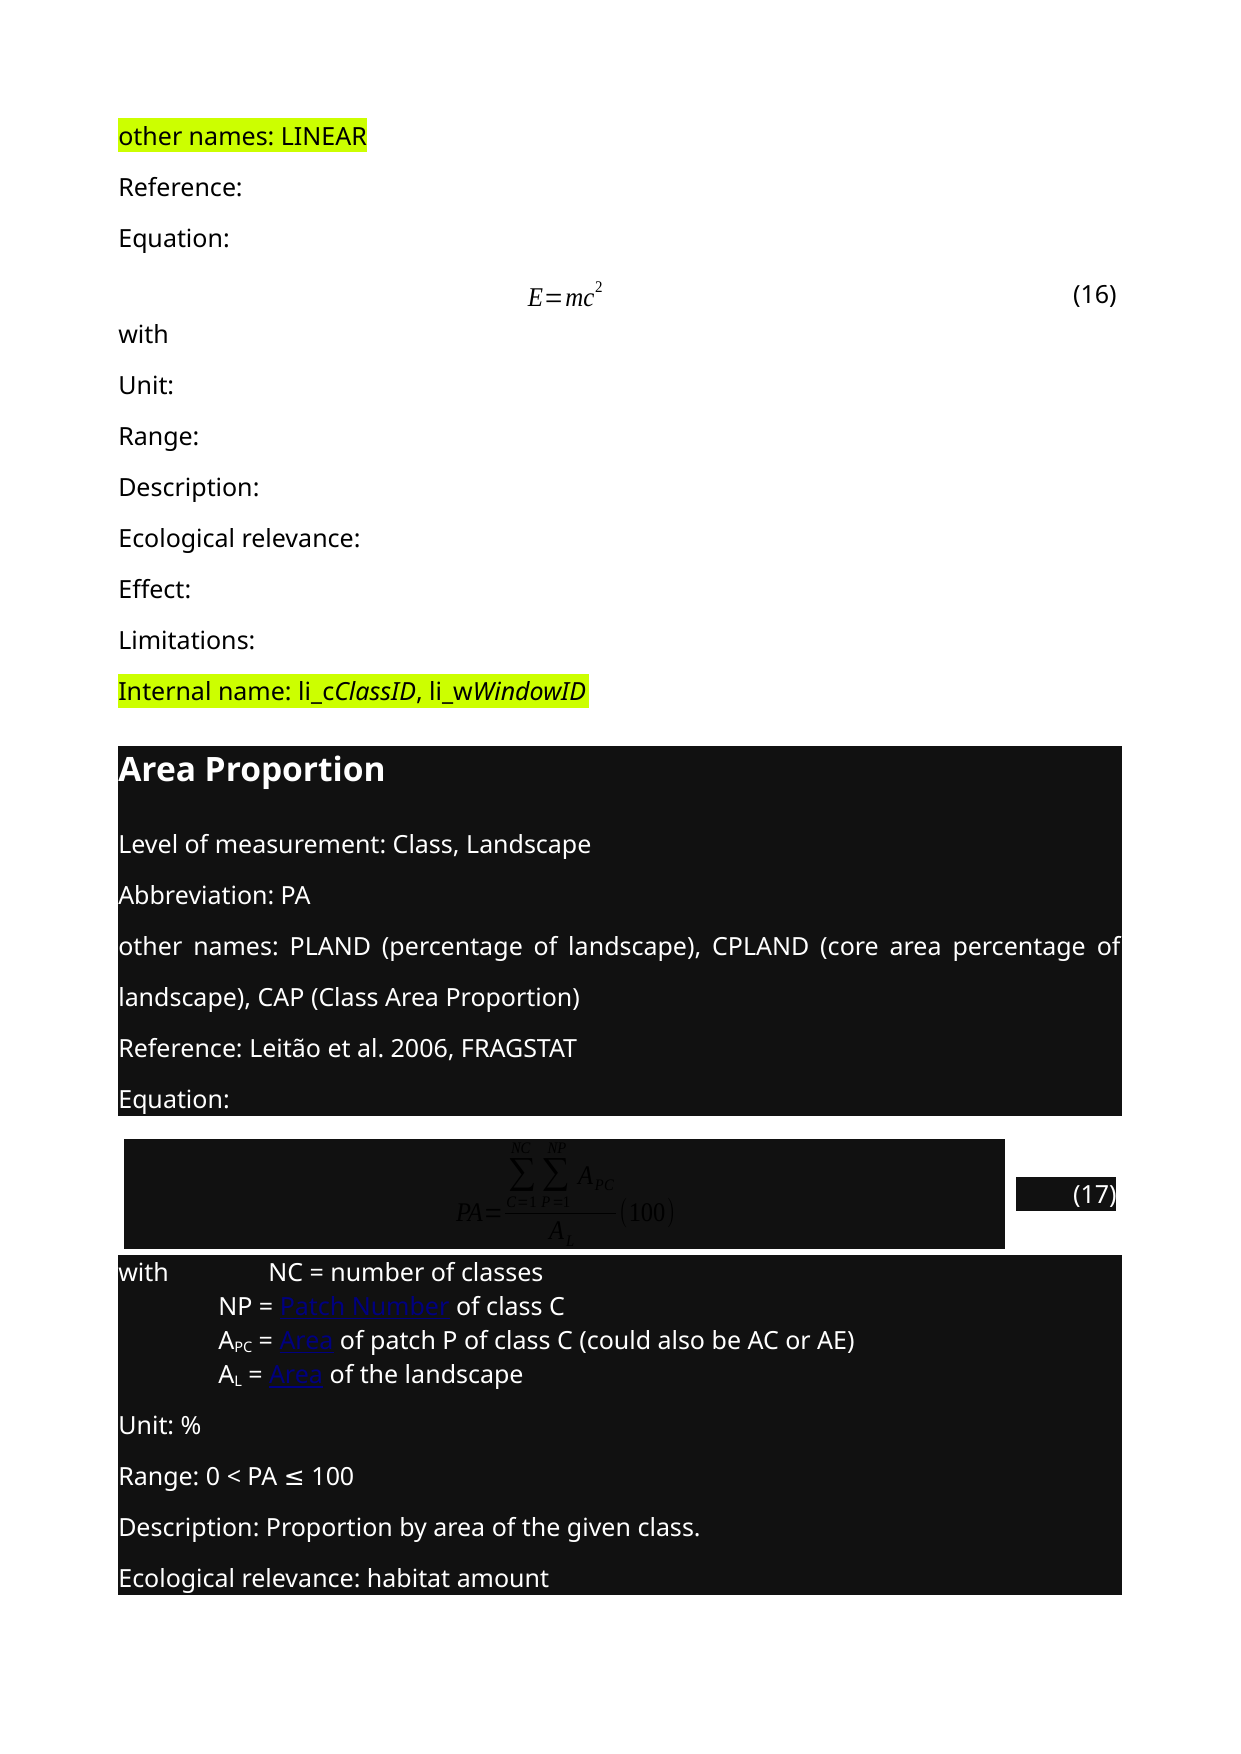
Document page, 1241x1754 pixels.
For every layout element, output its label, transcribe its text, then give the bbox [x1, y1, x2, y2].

text Reference: [118, 169, 1122, 203]
text Ecological relevance: habitat amount [118, 1561, 1122, 1595]
text Internal name: li_cClassID, li_wWindowID [118, 674, 1122, 708]
text APC = Area of patch P of class C (could also be AC or AE) [118, 1323, 1122, 1357]
text Unit: % [118, 1408, 1122, 1442]
table_header (16) [1010, 271, 1122, 317]
text AL = Area of the landscape [118, 1357, 1122, 1391]
text Effect: [118, 572, 1122, 606]
text Abbreviation: PA [118, 878, 1122, 912]
text Ecological relevance: [118, 521, 1122, 555]
text Equation: [118, 1082, 1122, 1116]
text Range: 0 < PA ≤ 100 [118, 1459, 1122, 1493]
text other names: PLAND (percentage of landscape), CPLAND (core area percentage of landscape), CAP (Class Area Proportion) [118, 929, 1122, 1014]
text Range: [118, 419, 1122, 453]
text Equation: [118, 220, 1122, 254]
text Description: Proportion by area of the given class. [118, 1510, 1122, 1544]
table_header [118, 271, 1010, 317]
text NP = Patch Number of class C [118, 1289, 1122, 1323]
text Level of measurement: Class, Landscape [118, 827, 1122, 861]
subtitle Area Proportion [118, 746, 1122, 792]
text Reference: Leitão et al. 2006, FRAGSTAT [118, 1031, 1122, 1065]
text Unit: [118, 368, 1122, 402]
text other names: LINEAR [118, 118, 1122, 152]
text Description: [118, 470, 1122, 504]
table_header [118, 1133, 1010, 1255]
table_header (17) [1010, 1133, 1122, 1255]
text Limitations: [118, 623, 1122, 657]
text with [118, 317, 1122, 351]
text with NC = number of classes [118, 1255, 1122, 1289]
